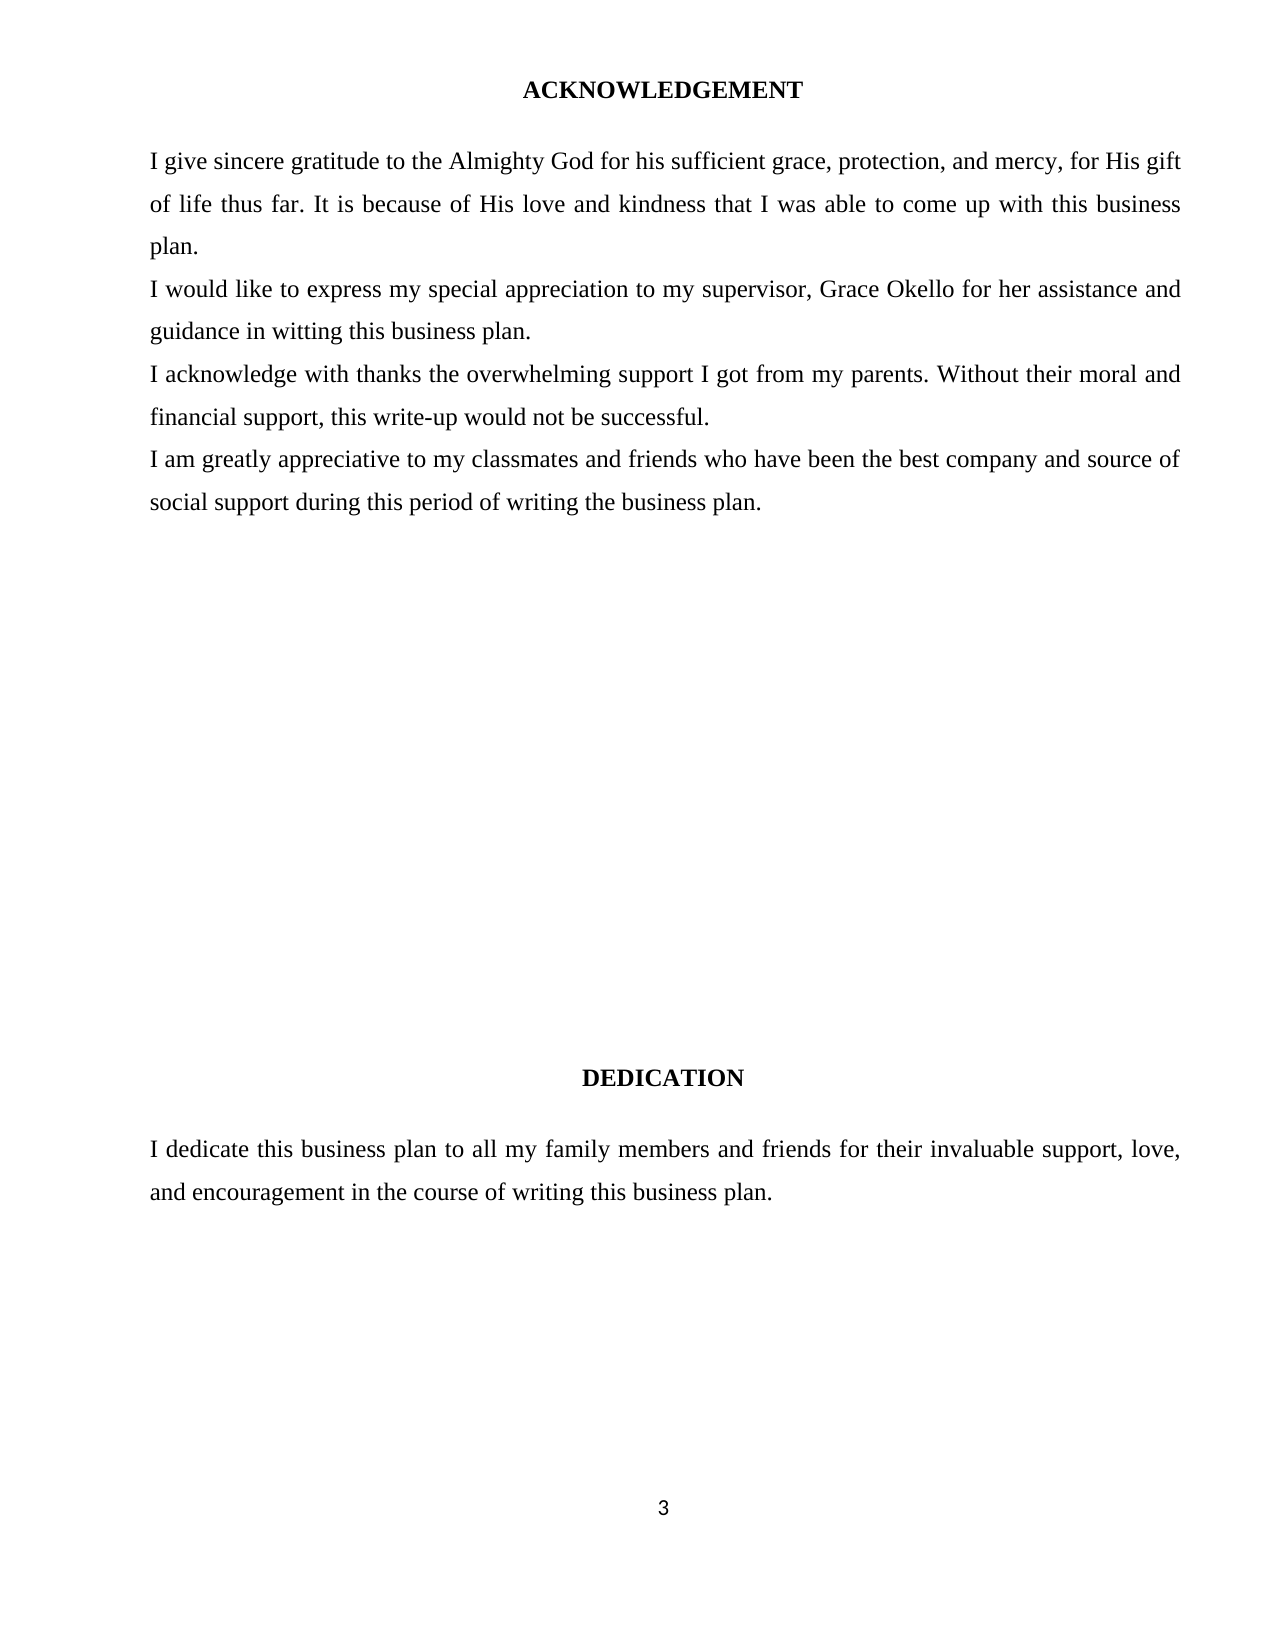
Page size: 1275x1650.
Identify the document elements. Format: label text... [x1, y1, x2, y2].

text I give sincere gratitude to the Almighty God for his sufficient grace, protection, and mercy, for His gift of life thus far. It is because of His love and kindness that I was able to come up with this business plan. [149, 146, 1182, 260]
subtitle DEDICATION [145, 1063, 1187, 1091]
text I dedicate this business plan to all my family members and friends for their invaluable support, love, and encouragement in the course of writing this business plan. [149, 1134, 1182, 1206]
text I would like to express my special appreciation to my supervisor, Grace Okello for her assistance and guidance in witting this business plan. [149, 274, 1182, 345]
text I acknowledge with thanks the overwhelming support I got from my parents. Without their moral and financial support, this write-up would not be successful. [149, 359, 1182, 430]
subtitle ACKNOWLEDGEMENT [145, 75, 1187, 104]
text I am greatly appreciative to my classmates and friends who have been the best company and source of social support during this period of writing the business plan. [149, 444, 1182, 516]
